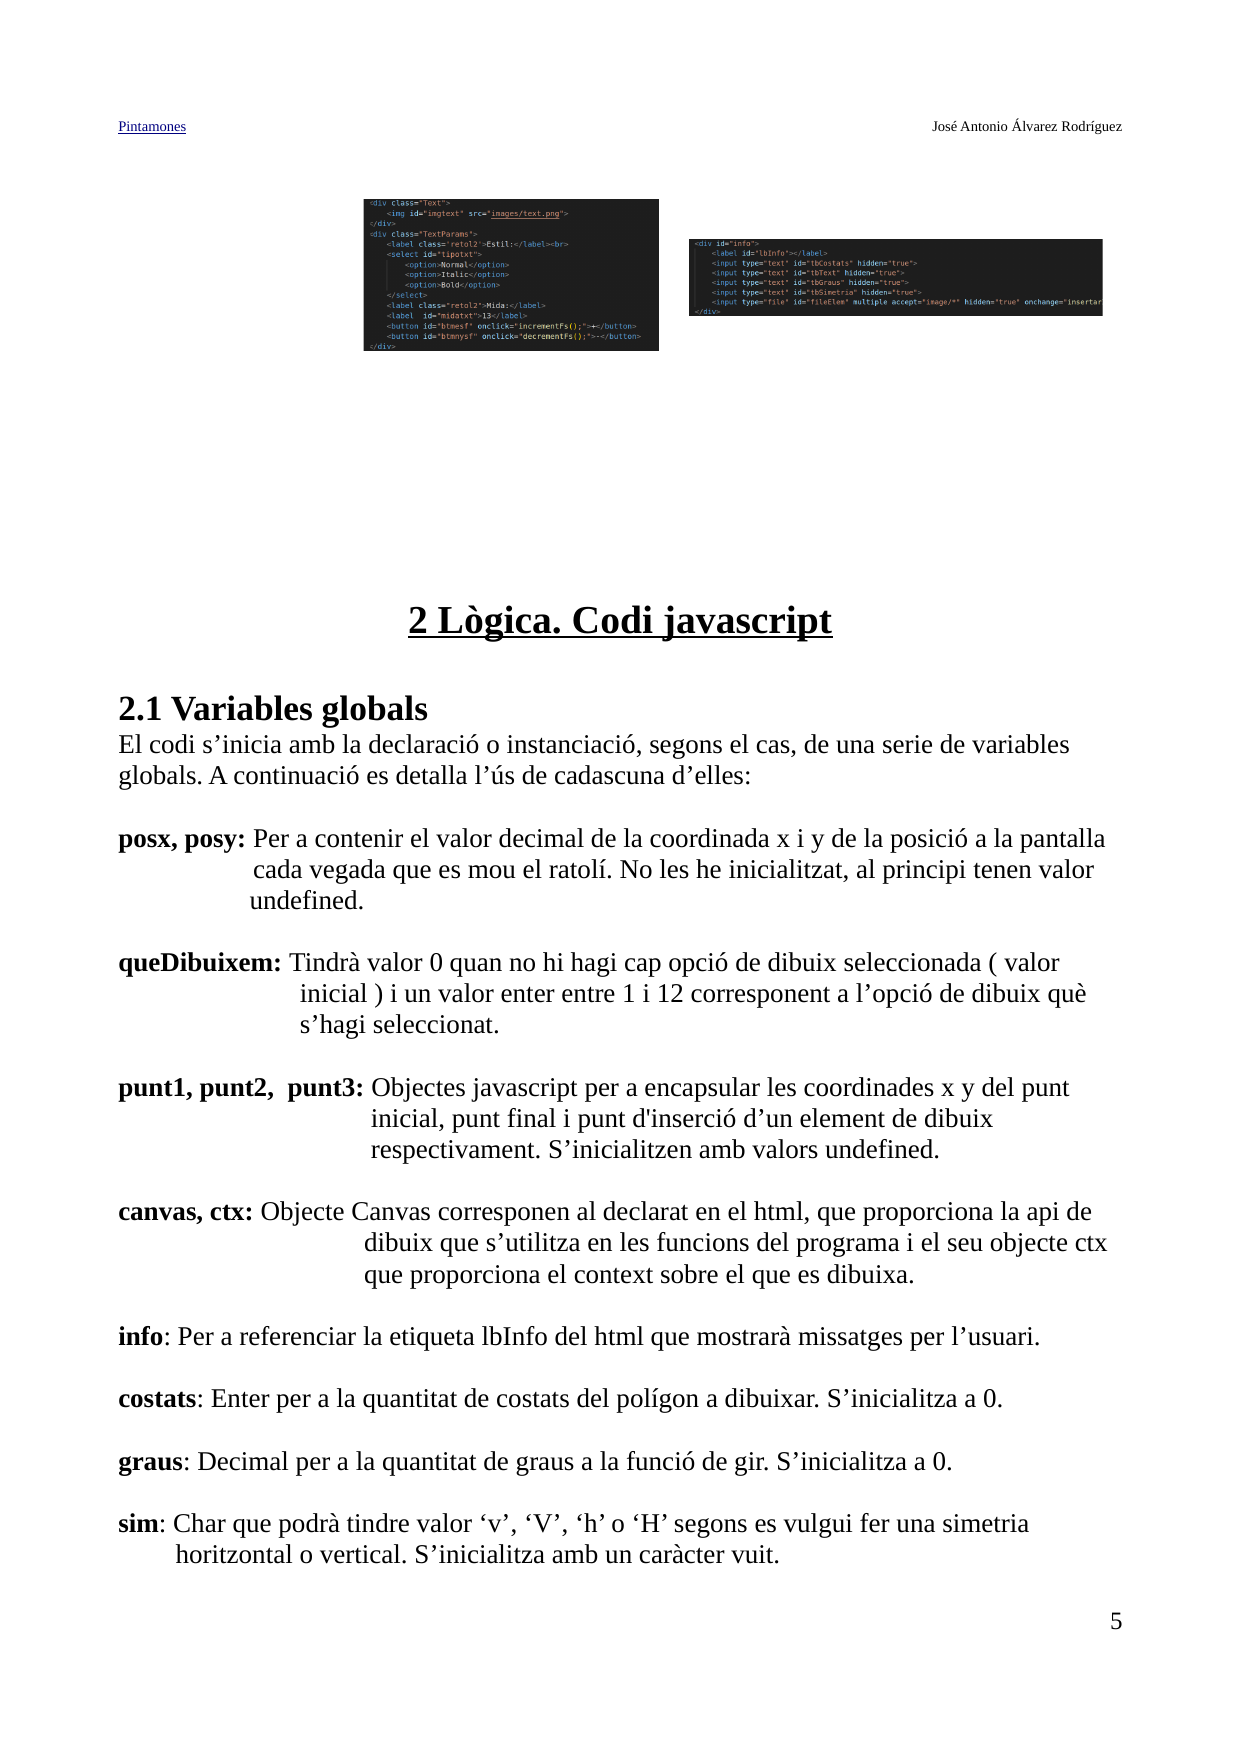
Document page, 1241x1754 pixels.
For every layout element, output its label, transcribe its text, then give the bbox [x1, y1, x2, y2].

picture [689, 239, 1103, 316]
text info: Per a referenciar la etiqueta lbInfo del html que mostrarà missatges per l’usuari. [118, 1320, 1122, 1351]
text posx, posy: Per a contenir el valor decimal de la coordinada x i y de la posició a la pantalla [118, 822, 1122, 853]
text queDibuixem: Tindrà valor 0 quan no hi hagi cap opció de dibuix seleccionada ( valor [118, 946, 1122, 977]
text graus: Decimal per a la quantitat de graus a la funció de gir. S’inicialitza a 0. [118, 1444, 1122, 1476]
text costats: Enter per a la quantitat de costats del polígon a dibuixar. S’inicialitza a 0. [118, 1382, 1122, 1413]
picture [363, 199, 659, 351]
text s’hagi seleccionat. [118, 1008, 1122, 1040]
text dibuix que s’utilitza en les funcions del programa i el seu objecte ctx [118, 1227, 1122, 1258]
text horitzontal o vertical. S’inicialitza amb un caràcter vuit. [118, 1538, 1122, 1569]
text inicial, punt final i punt d'inserció d’un element de dibuix [118, 1102, 1122, 1133]
text 2 Lògica. Codi javascript [118, 596, 1122, 642]
text El codi s’inicia amb la declaració o instanciació, segons el cas, de una serie de variables globals. A continuació es detalla l’ús de cadascuna d’elles: [118, 728, 1122, 791]
text respectivament. S’inicialitzen amb valors undefined. [118, 1133, 1122, 1164]
text 2.1 Variables globals [118, 687, 1122, 728]
text punt1, punt2, punt3: Objectes javascript per a encapsular les coordinades x y del punt [118, 1071, 1122, 1102]
text canvas, ctx: Objecte Canvas corresponen al declarat en el html, que proporciona la api de [118, 1195, 1122, 1227]
text undefined. [118, 884, 1122, 915]
text sim: Char que podrà tindre valor ‘v’, ‘V’, ‘h’ o ‘H’ segons es vulgui fer una simetria [118, 1507, 1122, 1538]
text que proporciona el context sobre el que es dibuixa. [118, 1258, 1122, 1289]
text cada vegada que es mou el ratolí. No les he inicialitzat, al principi tenen valor [118, 853, 1122, 884]
text inicial ) i un valor enter entre 1 i 12 corresponent a l’opció de dibuix què [118, 977, 1122, 1008]
